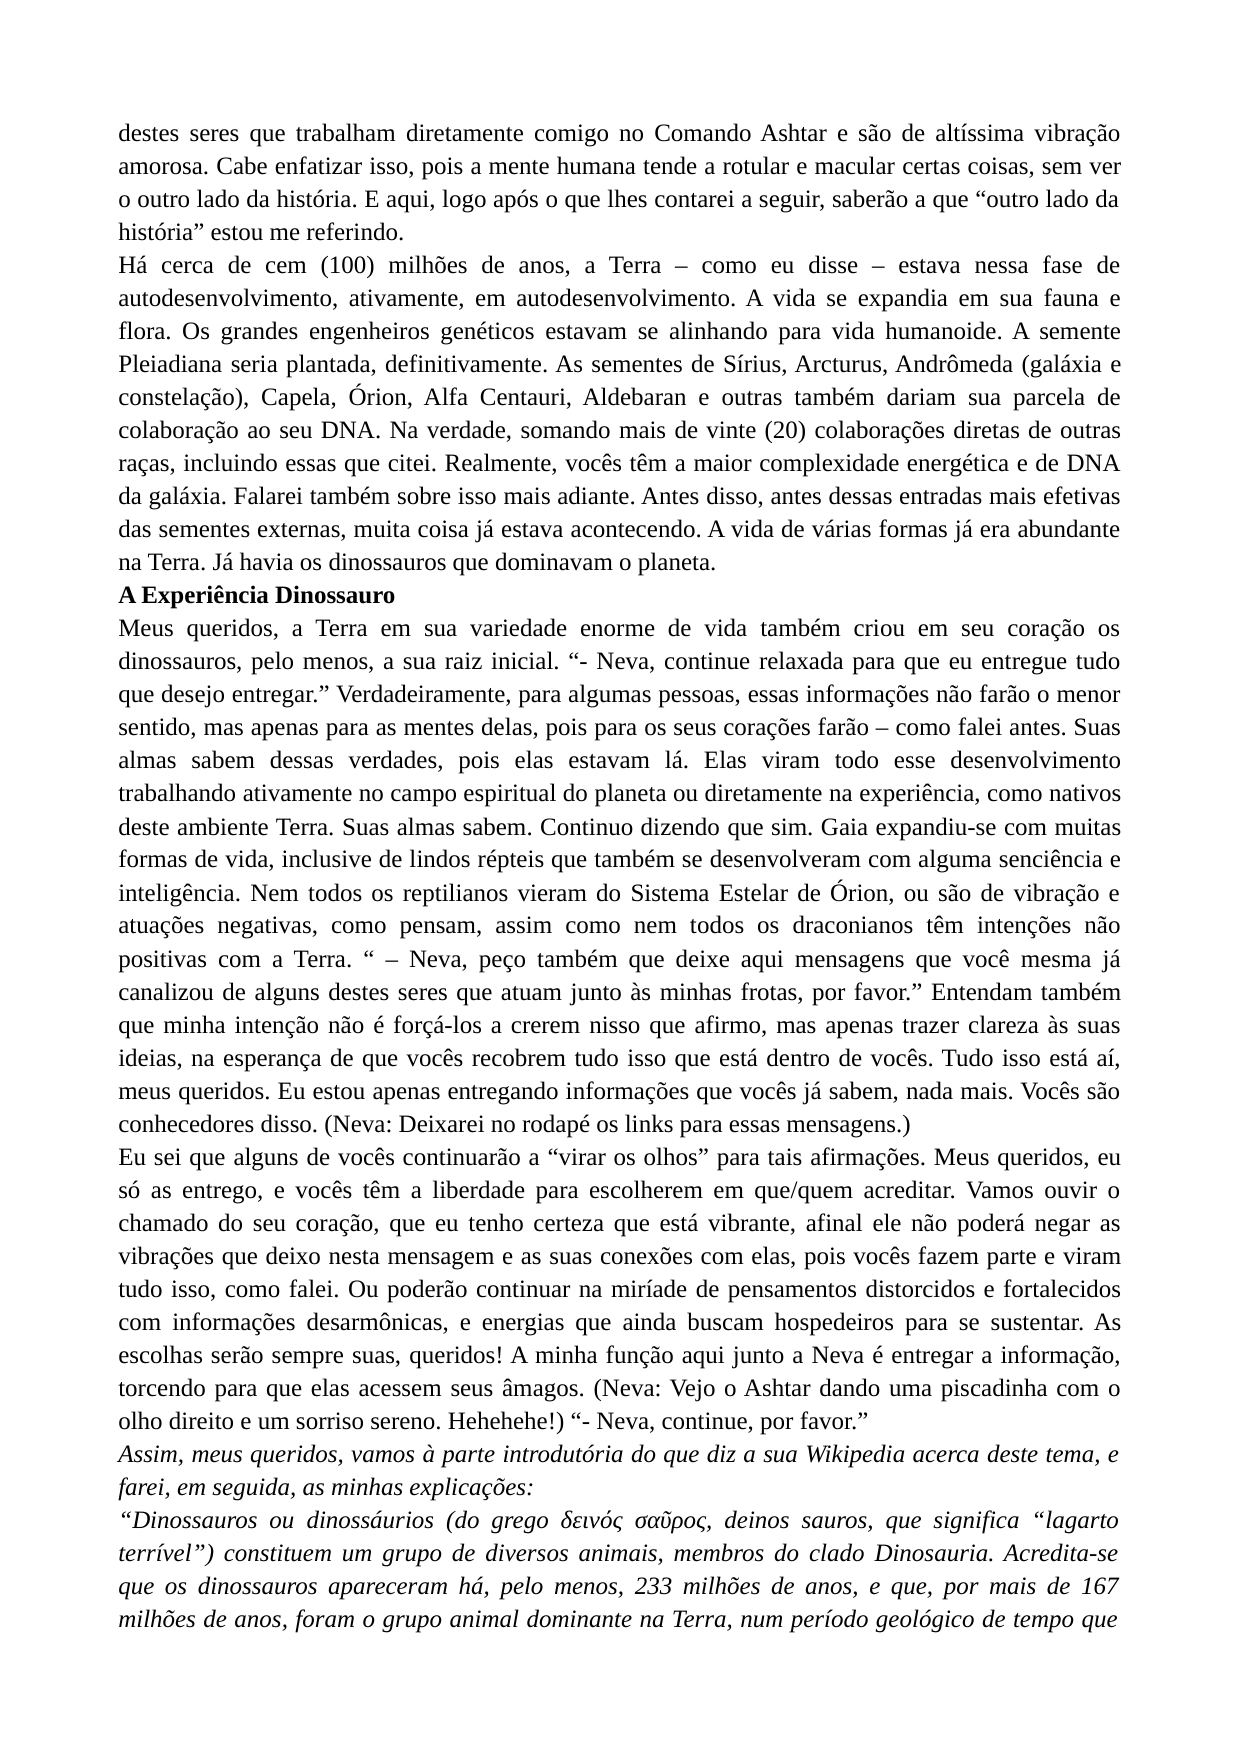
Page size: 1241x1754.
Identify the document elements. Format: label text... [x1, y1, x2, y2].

text Há cerca de cem (100) milhões de anos, a Terra – como eu disse – estava nessa fase de autodesenvolvimento, ativamente, em autodesenvolvimento. A vida se expandia em sua fauna e flora. Os grandes engenheiros genéticos estavam se alinhando para vida humanoide. A semente Pleiadiana seria plantada, definitivamente. As sementes de Sírius, Arcturus, Andrômeda (galáxia e constelação), Capela, Órion, Alfa Centauri, Aldebaran e outras também dariam sua parcela de colaboração ao seu DNA. Na verdade, somando mais de vinte (20) colaborações diretas de outras raças, incluindo essas que citei. Realmente, vocês têm a maior complexidade energética e de DNA da galáxia. Falarei também sobre isso mais adiante. Antes disso, antes dessas entradas mais efetivas das sementes externas, muita coisa já estava acontecendo. A vida de várias formas já era abundante na Terra. Já havia os dinossauros que dominavam o planeta. [118, 250, 1122, 576]
text “Dinossauros ou dinossáurios (do grego δεινός σαῦρος, deinos sauros, que significa “lagarto terrível”) constituem um grupo de diversos animais, membros do clado Dinosauria. Acredita-se que os dinossauros apareceram há, pelo menos, 233 milhões de anos, e que, por mais de 167 milhões de anos, foram o grupo animal dominante na Terra, num período geológico de tempo que [118, 1505, 1122, 1633]
text A Experiência Dinossauro [118, 580, 1122, 609]
text destes seres que trabalham diretamente comigo no Comando Ashtar e são de altíssima vibração amorosa. Cabe enfatizar isso, pois a mente humana tende a rotular e macular certas coisas, sem ver o outro lado da história. E aqui, logo após o que lhes contarei a seguir, saberão a que “outro lado da história” estou me referindo. [118, 118, 1122, 246]
text Eu sei que alguns de vocês continuarão a “virar os olhos” para tais afirmações. Meus queridos, eu só as entrego, e vocês têm a liberdade para escolherem em que/quem acreditar. Vamos ouvir o chamado do seu coração, que eu tenho certeza que está vibrante, afinal ele não poderá negar as vibrações que deixo nesta mensagem e as suas conexões com elas, pois vocês fazem parte e viram tudo isso, como falei. Ou poderão continuar na miríade de pensamentos distorcidos e fortalecidos com informações desarmônicas, e energias que ainda buscam hospedeiros para se sustentar. As escolhas serão sempre suas, queridos! A minha função aqui junto a Neva é entregar a informação, torcendo para que elas acessem seus âmagos. (Neva: Vejo o Ashtar dando uma piscadinha com o olho direito e um sorriso sereno. Hehehehe!) “- Neva, continue, por favor.” [118, 1142, 1122, 1435]
text Meus queridos, a Terra em sua variedade enorme de vida também criou em seu coração os dinossauros, pelo menos, a sua raiz inicial. “- Neva, continue relaxada para que eu entregue tudo que desejo entregar.” Verdadeiramente, para algumas pessoas, essas informações não farão o menor sentido, mas apenas para as mentes delas, pois para os seus corações farão – como falei antes. Suas almas sabem dessas verdades, pois elas estavam lá. Elas viram todo esse desenvolvimento trabalhando ativamente no campo espiritual do planeta ou diretamente na experiência, como nativos deste ambiente Terra. Suas almas sabem. Continuo dizendo que sim. Gaia expandiu-se com muitas formas de vida, inclusive de lindos répteis que também se desenvolveram com alguma senciência e inteligência. Nem todos os reptilianos vieram do Sistema Estelar de Órion, ou são de vibração e atuações negativas, como pensam, assim como nem todos os draconianos têm intenções não positivas com a Terra. “ – Neva, peço também que deixe aqui mensagens que você mesma já canalizou de alguns destes seres que atuam junto às minhas frotas, por favor.” Entendam também que minha intenção não é forçá-los a crerem nisso que afirmo, mas apenas trazer clareza às suas ideias, na esperança de que vocês recobrem tudo isso que está dentro de vocês. Tudo isso está aí, meus queridos. Eu estou apenas entregando informações que vocês já sabem, nada mais. Vocês são conhecedores disso. (Neva: Deixarei no rodapé os links para essas mensagens.) [118, 613, 1122, 1137]
text Assim, meus queridos, vamos à parte introdutória do que diz a sua Wikipedia acerca deste tema, e farei, em seguida, as minhas explicações: [118, 1439, 1122, 1501]
